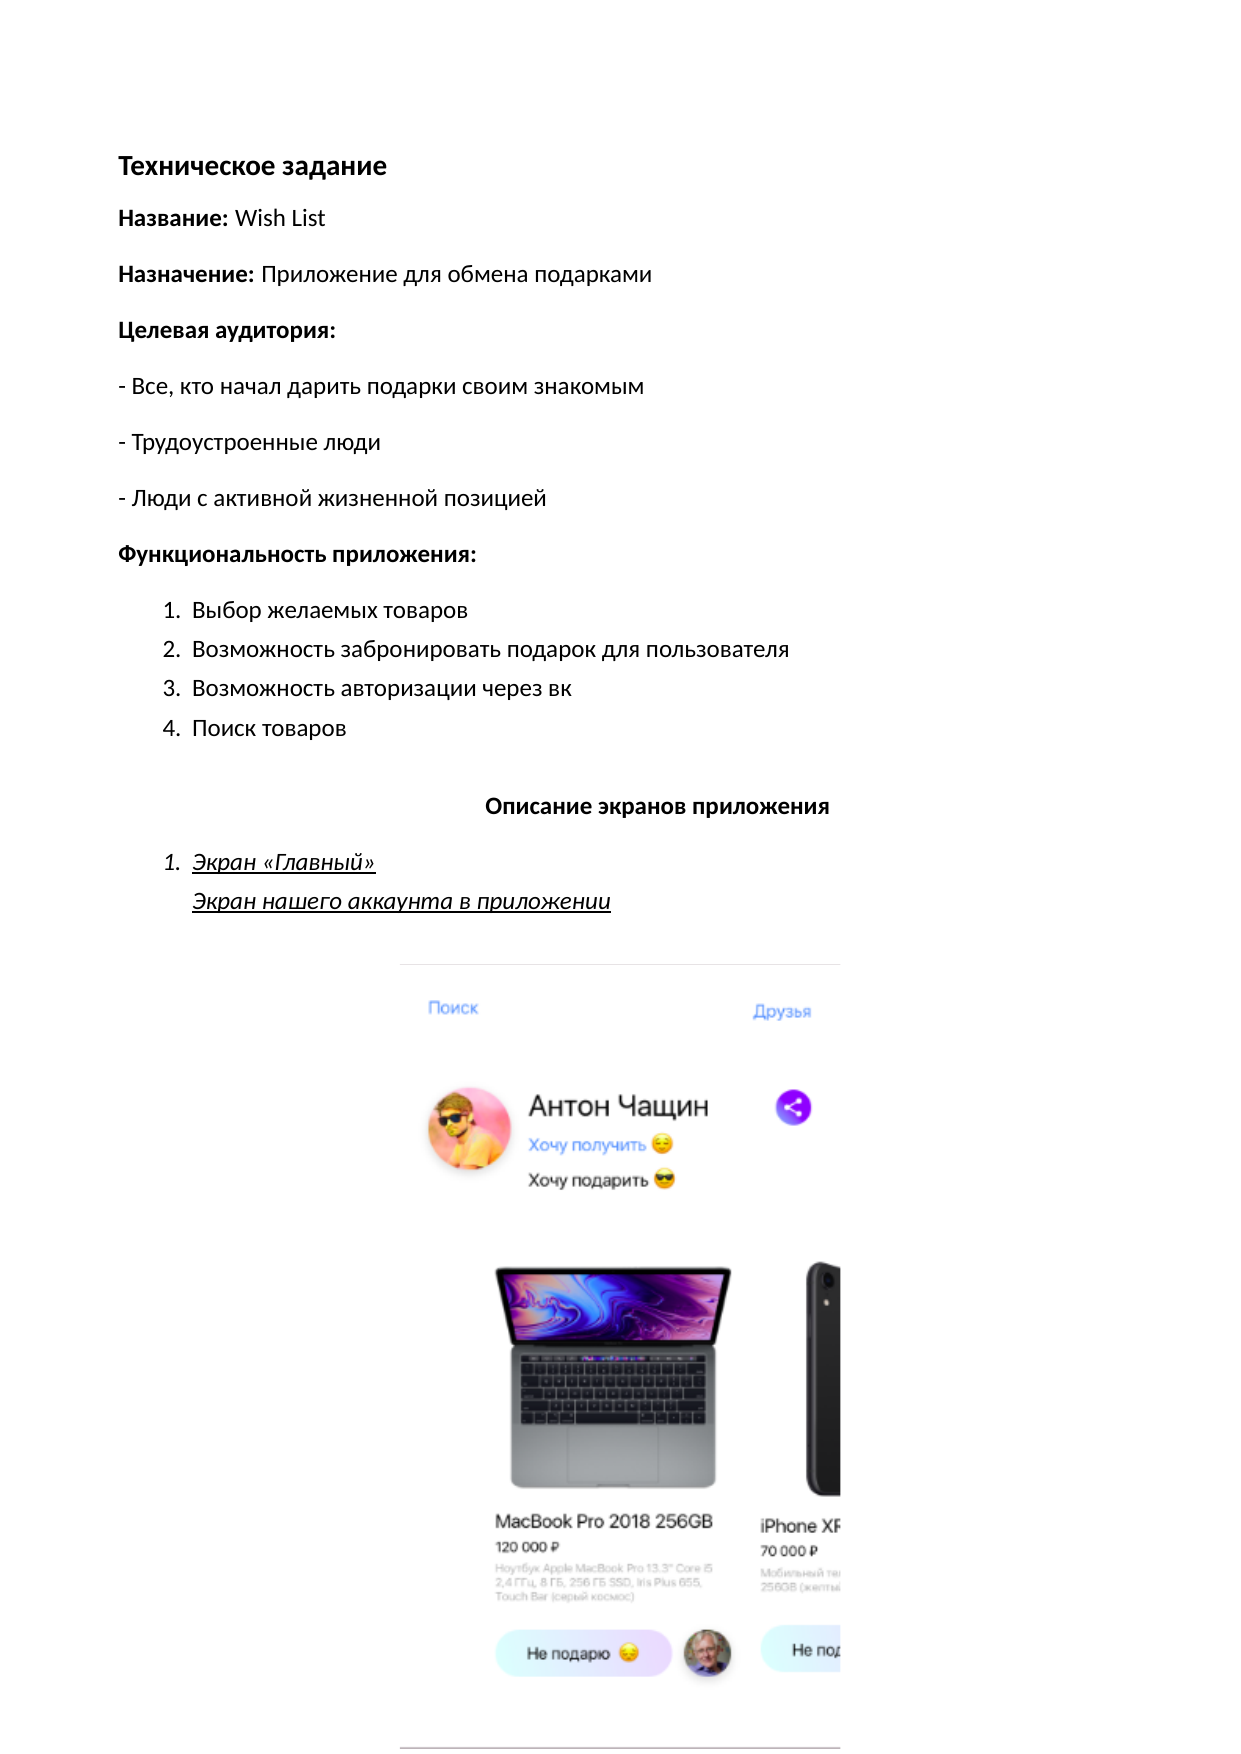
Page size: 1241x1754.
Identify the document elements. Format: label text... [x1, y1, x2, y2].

list Поиск товаров [162, 712, 1122, 742]
text Назначение: Приложение для обмена подарками [118, 258, 1122, 289]
text - Трудоустроенные люди [118, 426, 1122, 457]
list Возможность авторизации через вк [162, 672, 1122, 703]
text Описание экранов приложения [193, 790, 1122, 821]
list Выбор желаемых товаров [162, 594, 1122, 624]
picture [399, 964, 841, 1749]
list Экран нашего аккаунта в приложении [162, 886, 1122, 916]
text Функциональность приложения: [118, 538, 1122, 568]
list Возможность забронировать подарок для пользователя [162, 633, 1122, 664]
text Название: Wish List [118, 202, 1122, 233]
text Техническое задание [118, 147, 1122, 182]
text Целевая аудитория: [118, 314, 1122, 345]
text - Все, кто начал дарить подарки своим знакомым [118, 370, 1122, 401]
text - Люди с активной жизненной позицией [118, 482, 1122, 513]
list Экран «Главный» [162, 846, 1122, 877]
